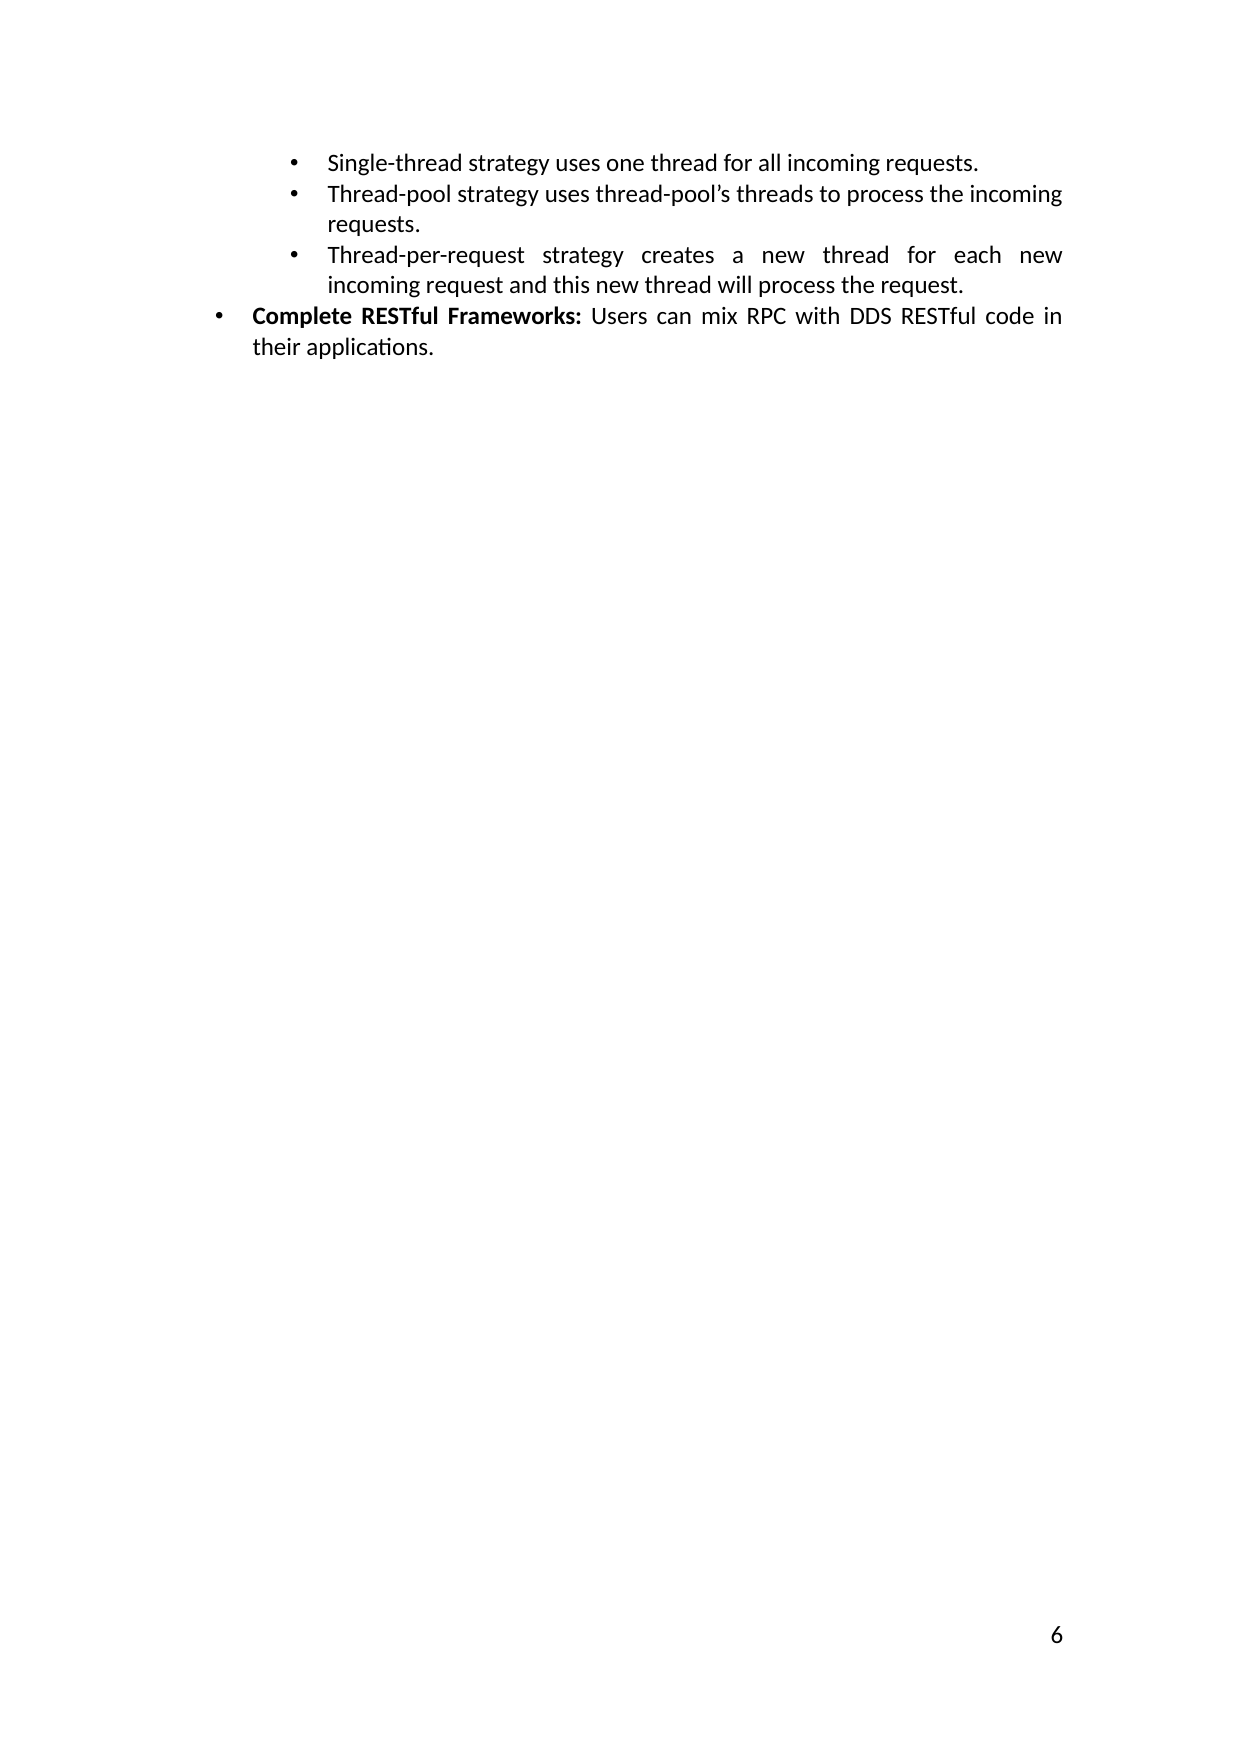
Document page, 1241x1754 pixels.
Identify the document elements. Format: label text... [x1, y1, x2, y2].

list Thread-per-request strategy creates a new thread for each new incoming request and this new thread will process the request. [290, 239, 1063, 300]
list Thread-pool strategy uses thread-pool’s threads to process the incoming requests. [290, 178, 1063, 239]
list Single-thread strategy uses one thread for all incoming requests. [290, 148, 1063, 178]
list Complete RESTful Frameworks: Users can mix RPC with DDS RESTful code in their applications. [215, 300, 1063, 361]
